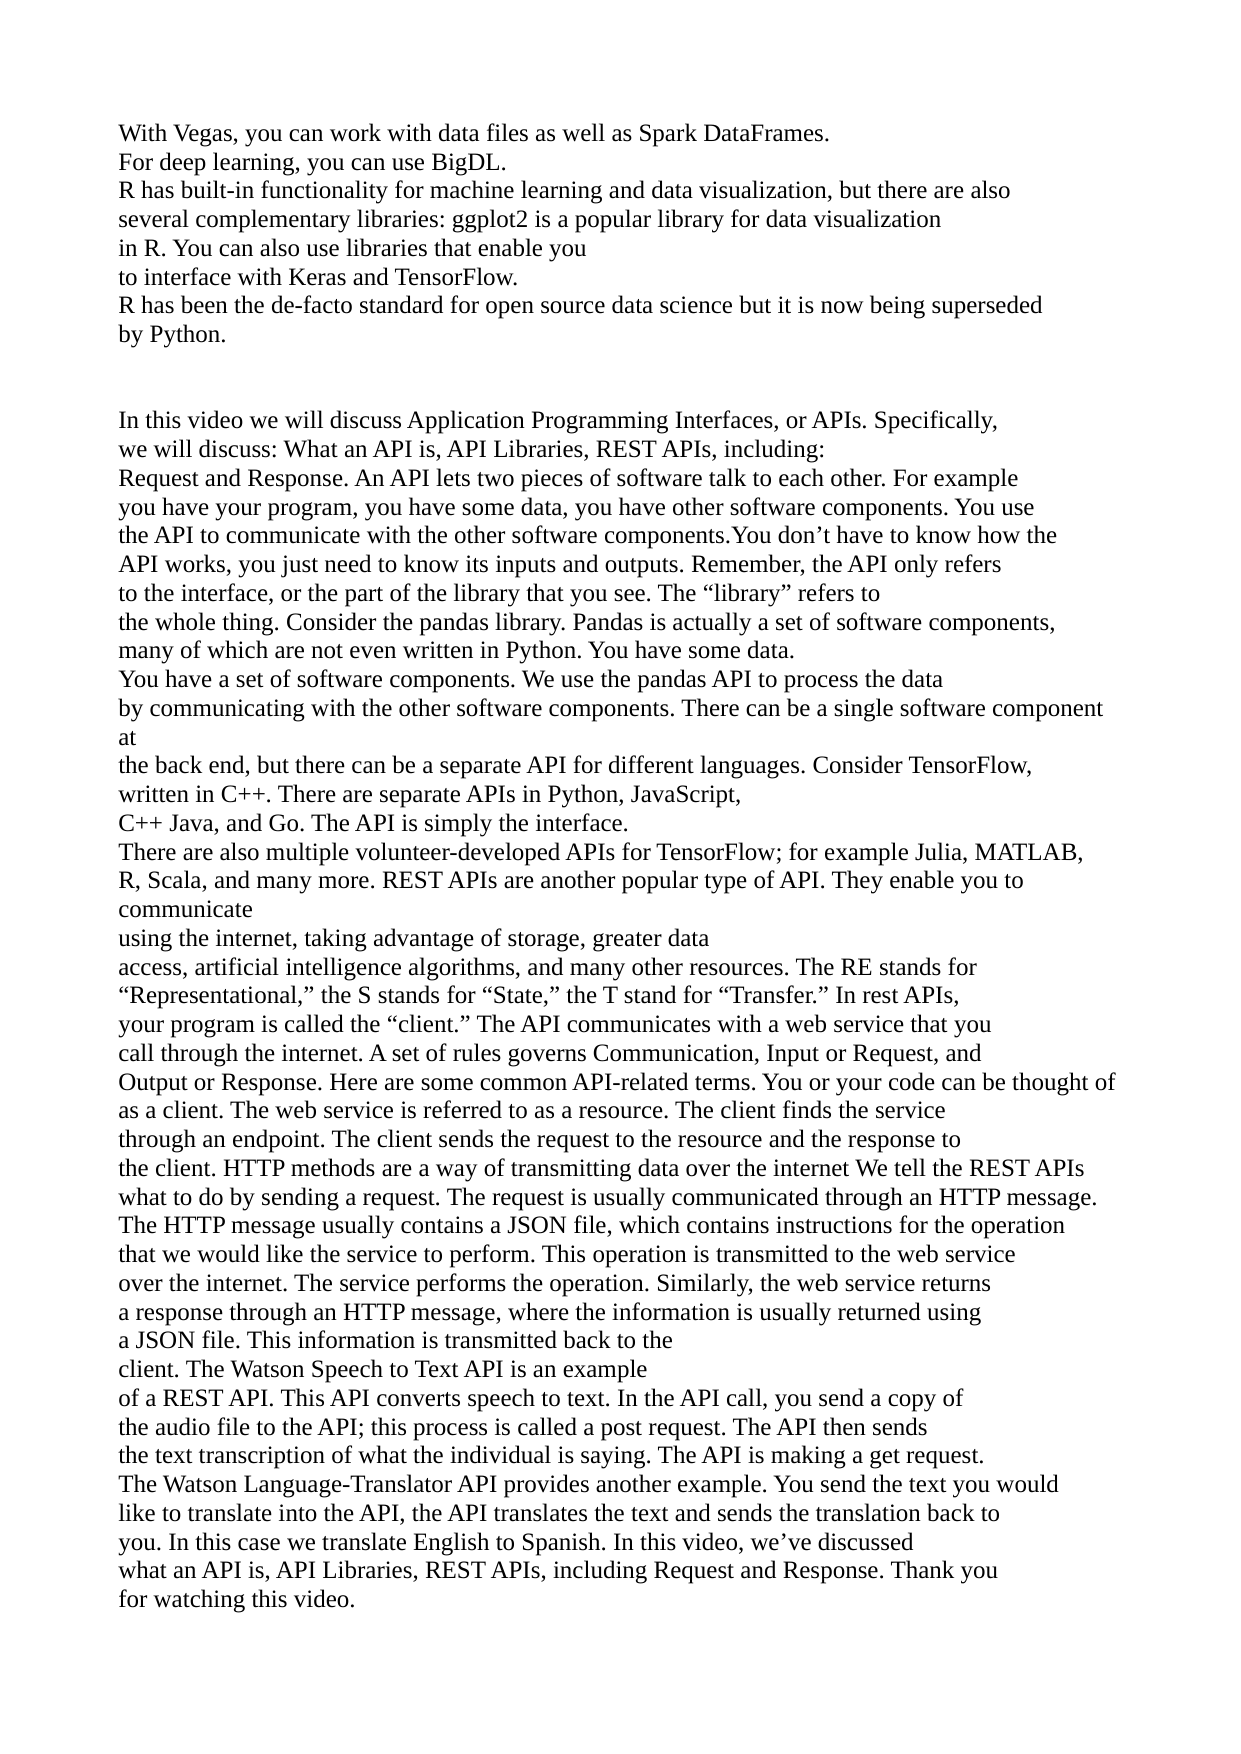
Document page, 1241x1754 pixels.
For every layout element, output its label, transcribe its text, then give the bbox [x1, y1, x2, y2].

text what an API is, API Libraries, REST APIs, including Request and Response. Thank you [118, 1556, 1122, 1584]
text R has built-in functionality for machine learning and data visualization, but there are also [118, 176, 1122, 204]
text The Watson Language-Translator API provides another example. You send the text you would [118, 1469, 1122, 1498]
text R has been the de-facto standard for open source data science but it is now being superseded [118, 291, 1122, 319]
text R, Scala, and many more. REST APIs are another popular type of API. They enable you to communicate [118, 866, 1122, 923]
text Output or Response. Here are some common API-related terms. You or your code can be thought of [118, 1067, 1122, 1096]
text using the internet, taking advantage of storage, greater data [118, 923, 1122, 952]
text the API to communicate with the other software components.You don’t have to know how the [118, 521, 1122, 549]
text The HTTP message usually contains a JSON file, which contains instructions for the operation [118, 1211, 1122, 1239]
text in R. You can also use libraries that enable you [118, 233, 1122, 262]
text to interface with Keras and TensorFlow. [118, 262, 1122, 291]
text client. The Watson Speech to Text API is an example [118, 1354, 1122, 1383]
text to the interface, or the part of the library that you see. The “library” refers to [118, 578, 1122, 607]
text the text transcription of what the individual is saying. The API is making a get request. [118, 1441, 1122, 1469]
text a response through an HTTP message, where the information is usually returned using [118, 1297, 1122, 1326]
text access, artificial intelligence algorithms, and many other resources. The RE stands for [118, 952, 1122, 981]
text you. In this case we translate English to Spanish. In this video, we’ve discussed [118, 1527, 1122, 1556]
text you have your program, you have some data, you have other software components. You use [118, 492, 1122, 521]
text You have a set of software components. We use the pandas API to process the data [118, 664, 1122, 693]
text In this video we will discuss Application Programming Interfaces, or APIs. Specifically, [118, 406, 1122, 434]
text by communicating with the other software components. There can be a single software component at [118, 693, 1122, 751]
text the back end, but there can be a separate API for different languages. Consider TensorFlow, [118, 751, 1122, 779]
text that we would like the service to perform. This operation is transmitted to the web service [118, 1239, 1122, 1268]
text several complementary libraries: ggplot2 is a popular library for data visualization [118, 204, 1122, 233]
text of a REST API. This API converts speech to text. In the API call, you send a copy of [118, 1383, 1122, 1412]
text API works, you just need to know its inputs and outputs. Remember, the API only refers [118, 549, 1122, 578]
text C++ Java, and Go. The API is simply the interface. [118, 808, 1122, 837]
text Request and Response. An API lets two pieces of software talk to each other. For example [118, 463, 1122, 492]
text the client. HTTP methods are a way of transmitting data over the internet We tell the REST APIs [118, 1153, 1122, 1182]
text your program is called the “client.” The API communicates with a web service that you [118, 1009, 1122, 1038]
text many of which are not even written in Python. You have some data. [118, 636, 1122, 664]
text the audio file to the API; this process is called a post request. The API then sends [118, 1412, 1122, 1441]
text like to translate into the API, the API translates the text and sends the translation back to [118, 1498, 1122, 1527]
text through an endpoint. The client sends the request to the resource and the response to [118, 1124, 1122, 1153]
text for watching this video. [118, 1584, 1122, 1613]
text by Python. [118, 319, 1122, 348]
text a JSON file. This information is transmitted back to the [118, 1326, 1122, 1354]
text written in C++. There are separate APIs in Python, JavaScript, [118, 779, 1122, 808]
text what to do by sending a request. The request is usually communicated through an HTTP message. [118, 1182, 1122, 1211]
text the whole thing. Consider the pandas library. Pandas is actually a set of software components, [118, 607, 1122, 636]
text “Representational,” the S stands for “State,” the T stand for “Transfer.” In rest APIs, [118, 981, 1122, 1009]
text For deep learning, you can use BigDL. [118, 147, 1122, 176]
text call through the internet. A set of rules governs Communication, Input or Request, and [118, 1038, 1122, 1067]
text over the internet. The service performs the operation. Similarly, the web service returns [118, 1268, 1122, 1297]
text we will discuss: What an API is, API Libraries, REST APIs, including: [118, 434, 1122, 463]
text There are also multiple volunteer-developed APIs for TensorFlow; for example Julia, MATLAB, [118, 837, 1122, 866]
text With Vegas, you can work with data files as well as Spark DataFrames. [118, 118, 1122, 147]
text as a client. The web service is referred to as a resource. The client finds the service [118, 1096, 1122, 1124]
